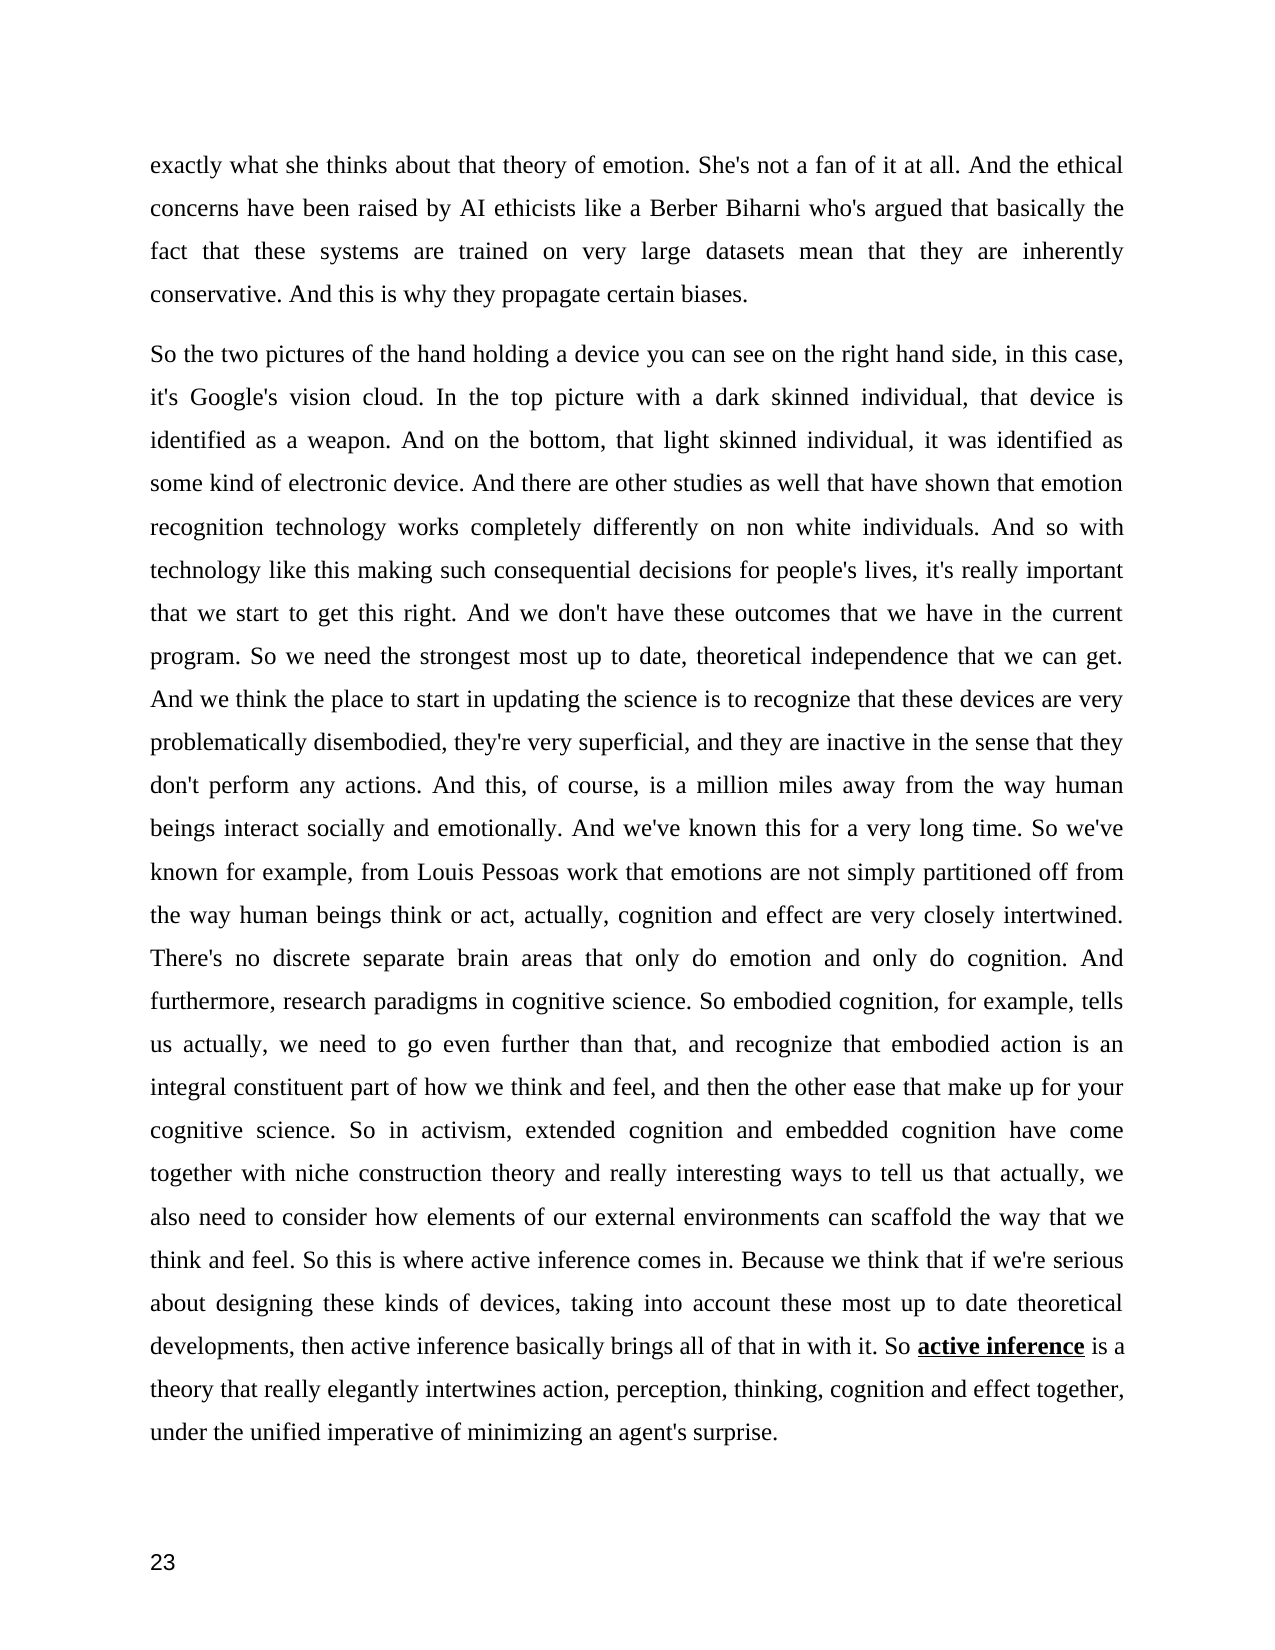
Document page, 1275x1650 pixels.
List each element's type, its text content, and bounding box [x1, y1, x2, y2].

text So the two pictures of the hand holding a device you can see on the right hand side, in this case, it's Google's vision cloud. In the top picture with a dark skinned individual, that device is identified as a weapon. And on the bottom, that light skinned individual, it was identified as some kind of electronic device. And there are other studies as well that have shown that emotion recognition technology works completely differently on non white individuals. And so with technology like this making such consequential decisions for people's lives, it's really important that we start to get this right. And we don't have these outcomes that we have in the current program. So we need the strongest most up to date, theoretical independence that we can get. And we think the place to start in updating the science is to recognize that these devices are very problematically disembodied, they're very superficial, and they are inactive in the sense that they don't perform any actions. And this, of course, is a million miles away from the way human beings interact socially and emotionally. And we've known this for a very long time. So we've known for example, from Louis Pessoas work that emotions are not simply partitioned off from the way human beings think or act, actually, cognition and effect are very closely intertwined. There's no discrete separate brain areas that only do emotion and only do cognition. And furthermore, research paradigms in cognitive science. So embodied cognition, for example, tells us actually, we need to go even further than that, and recognize that embodied action is an integral constituent part of how we think and feel, and then the other ease that make up for your cognitive science. So in activism, extended cognition and embedded cognition have come together with niche construction theory and really interesting ways to tell us that actually, we also need to consider how elements of our external environments can scaffold the way that we think and feel. So this is where active inference comes in. Because we think that if we're serious about designing these kinds of devices, taking into account these most up to date theoretical developments, then active inference basically brings all of that in with it. So active inference is a theory that really elegantly intertwines action, perception, thinking, cognition and effect together, under the unified imperative of minimizing an agent's surprise. [150, 339, 1125, 1446]
text exactly what she thinks about that theory of emotion. She's not a fan of it at all. And the ethical concerns have been raised by AI ethicists like a Berber Biharni who's argued that basically the fact that these systems are trained on very large datasets mean that they are inherently conservative. And this is why they propagate certain biases. [150, 150, 1125, 308]
